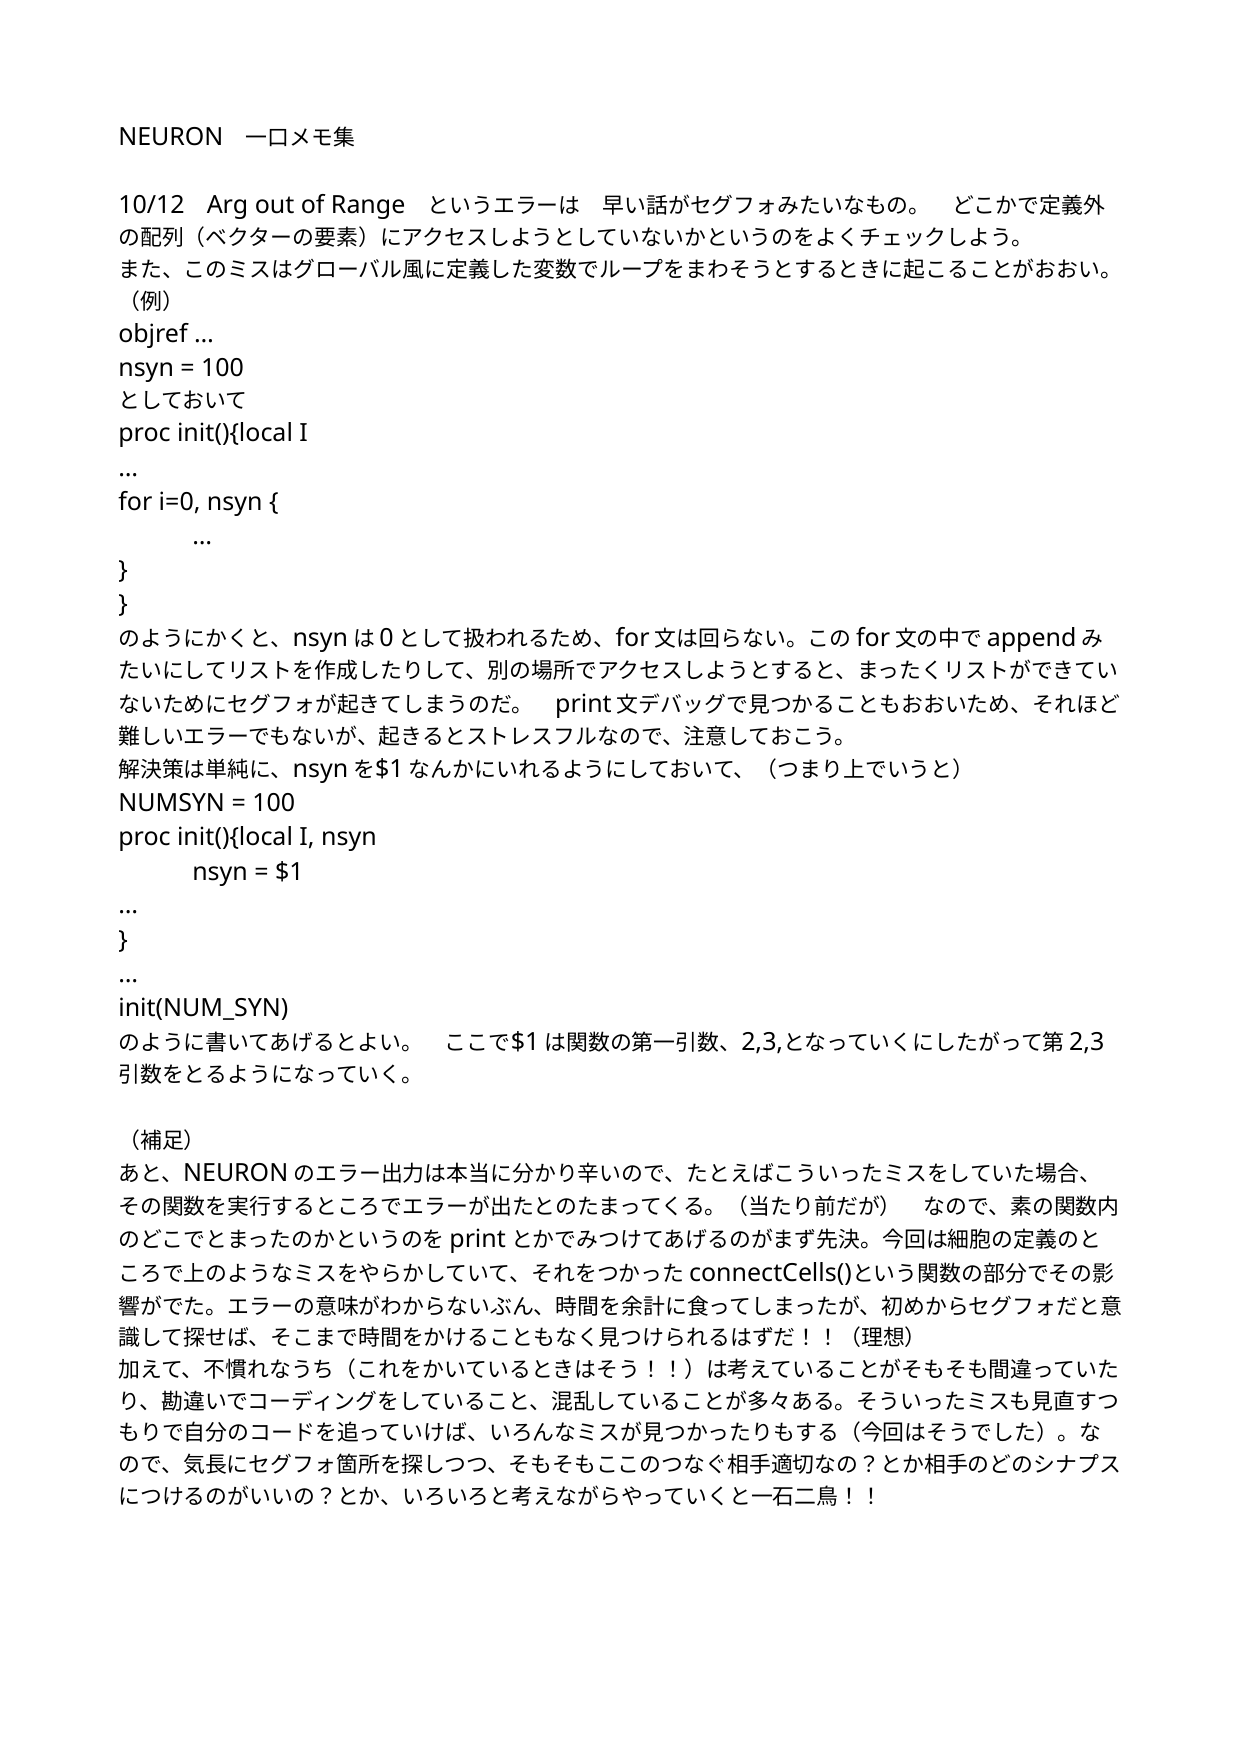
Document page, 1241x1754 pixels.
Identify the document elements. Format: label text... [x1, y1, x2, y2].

text … [118, 517, 1122, 551]
text 10/12 Arg out of Range というエラーは 早い話がセグフォみたいなもの。 どこかで定義外の配列（ベクターの要素）にアクセスしようとしていないかというのをよくチェックしよう。 [118, 186, 1122, 252]
text （補足） [118, 1123, 1122, 1155]
text proc init(){local I [118, 415, 1122, 449]
text } [118, 921, 1122, 955]
text proc init(){local I, nsyn [118, 819, 1122, 853]
text objref … [118, 315, 1122, 349]
text nsyn = $1 [118, 853, 1122, 887]
text NUMSYN = 100 [118, 785, 1122, 819]
text のように書いてあげるとよい。 ここで$1は関数の第一引数、2,3,となっていくにしたがって第2,3引数をとるようになっていく。 [118, 1023, 1122, 1089]
text 加えて、不慣れなうち（これをかいているときはそう！！）は考えていることがそもそも間違っていたり、勘違いでコーディングをしていること、混乱していることが多々ある。そういったミスも見直すつもりで自分のコードを追っていけば、いろんなミスが見つかったりもする（今回はそうでした）。なので、気長にセグフォ箇所を探しつつ、そもそもここのつなぐ相手適切なの？とか相手のどのシナプスにつけるのがいいの？とか、いろいろと考えながらやっていくと一石二鳥！！ [118, 1352, 1122, 1510]
text } [118, 551, 1122, 585]
text init(NUM_SYN) [118, 989, 1122, 1023]
text nsyn = 100 [118, 349, 1122, 383]
text … [118, 887, 1122, 921]
text … [118, 449, 1122, 483]
text （例） [118, 284, 1122, 315]
text のようにかくと、nsynは0として扱われるため、for文は回らない。このfor文の中でappendみたいにしてリストを作成したりして、別の場所でアクセスしようとすると、まったくリストができていないためにセグフォが起きてしまうのだ。 print文デバッグで見つかることもおおいため、それほど難しいエラーでもないが、起きるとストレスフルなので、注意しておこう。 [118, 619, 1122, 751]
text … [118, 955, 1122, 989]
text NEURON 一口メモ集 [118, 118, 1122, 152]
text としておいて [118, 383, 1122, 415]
text for i=0, nsyn { [118, 483, 1122, 517]
text 解決策は単純に、nsynを$1なんかにいれるようにしておいて、（つまり上でいうと） [118, 751, 1122, 785]
text あと、NEURONのエラー出力は本当に分かり辛いので、たとえばこういったミスをしていた場合、その関数を実行するところでエラーが出たとのたまってくる。（当たり前だが） なので、素の関数内のどこでとまったのかというのをprintとかでみつけてあげるのがまず先決。今回は細胞の定義のところで上のようなミスをやらかしていて、それをつかったconnectCells()という関数の部分でその影響がでた。エラーの意味がわからないぶん、時間を余計に食ってしまったが、初めからセグフォだと意識して探せば、そこまで時間をかけることもなく見つけられるはずだ！！（理想） [118, 1155, 1122, 1352]
text また、このミスはグローバル風に定義した変数でループをまわそうとするときに起こることがおおい。 [118, 252, 1122, 284]
text } [118, 585, 1122, 619]
